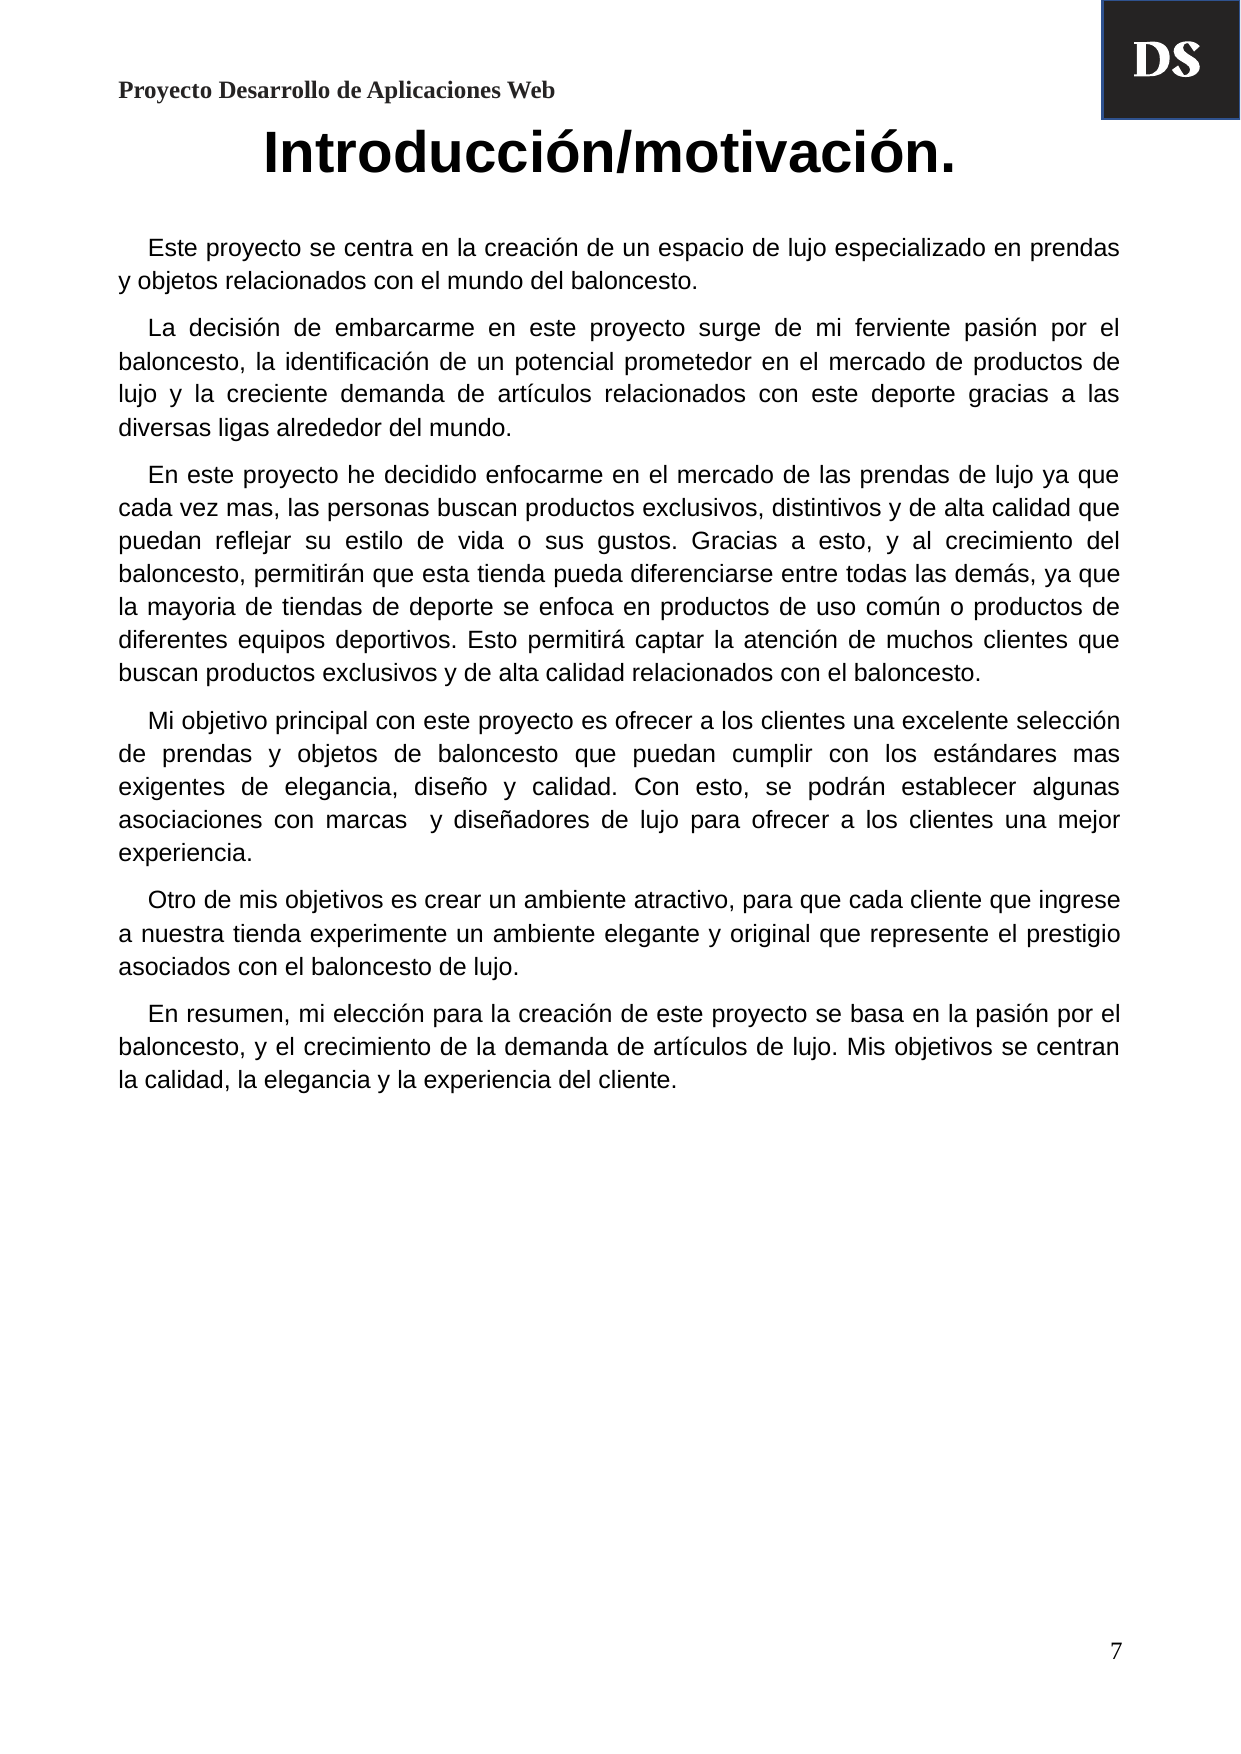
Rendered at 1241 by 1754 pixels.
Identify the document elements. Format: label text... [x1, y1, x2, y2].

text En resumen, mi elección para la creación de este proyecto se basa en la pasión por el baloncesto, y el crecimiento de la demanda de artículos de lujo. Mis objetivos se centran la calidad, la elegancia y la experiencia del cliente. [118, 999, 1122, 1094]
text Mi objetivo principal con este proyecto es ofrecer a los clientes una excelente selección de prendas y objetos de baloncesto que puedan cumplir con los estándares mas exigentes de elegancia, diseño y calidad. Con esto, se podrán establecer algunas asociaciones con marcas y diseñadores de lujo para ofrecer a los clientes una mejor experiencia. [118, 706, 1122, 867]
text Otro de mis objetivos es crear un ambiente atractivo, para que cada cliente que ingrese a nuestra tienda experimente un ambiente elegante y original que represente el prestigio asociados con el baloncesto de lujo. [118, 886, 1122, 980]
text En este proyecto he decidido enfocarme en el mercado de las prendas de lujo ya que cada vez mas, las personas buscan productos exclusivos, distintivos y de alta calidad que puedan reflejar su estilo de vida o sus gustos. Gracias a esto, y al crecimiento del baloncesto, permitirán que esta tienda pueda diferenciarse entre todas las demás, ya que la mayoria de tiendas de deporte se enfoca en productos de uso común o productos de diferentes equipos deportivos. Esto permitirá captar la atención de muchos clientes que buscan productos exclusivos y de alta calidad relacionados con el baloncesto. [118, 460, 1122, 687]
subtitle Introducción/motivación. [118, 118, 1122, 185]
text La decisión de embarcarme en este proyecto surge de mi ferviente pasión por el baloncesto, la identificación de un potencial prometedor en el mercado de productos de lujo y la creciente demanda de artículos relacionados con este deporte gracias a las diversas ligas alrededor del mundo. [118, 313, 1122, 441]
text Este proyecto se centra en la creación de un espacio de lujo especializado en prendas y objetos relacionados con el mundo del baloncesto. [118, 233, 1122, 294]
